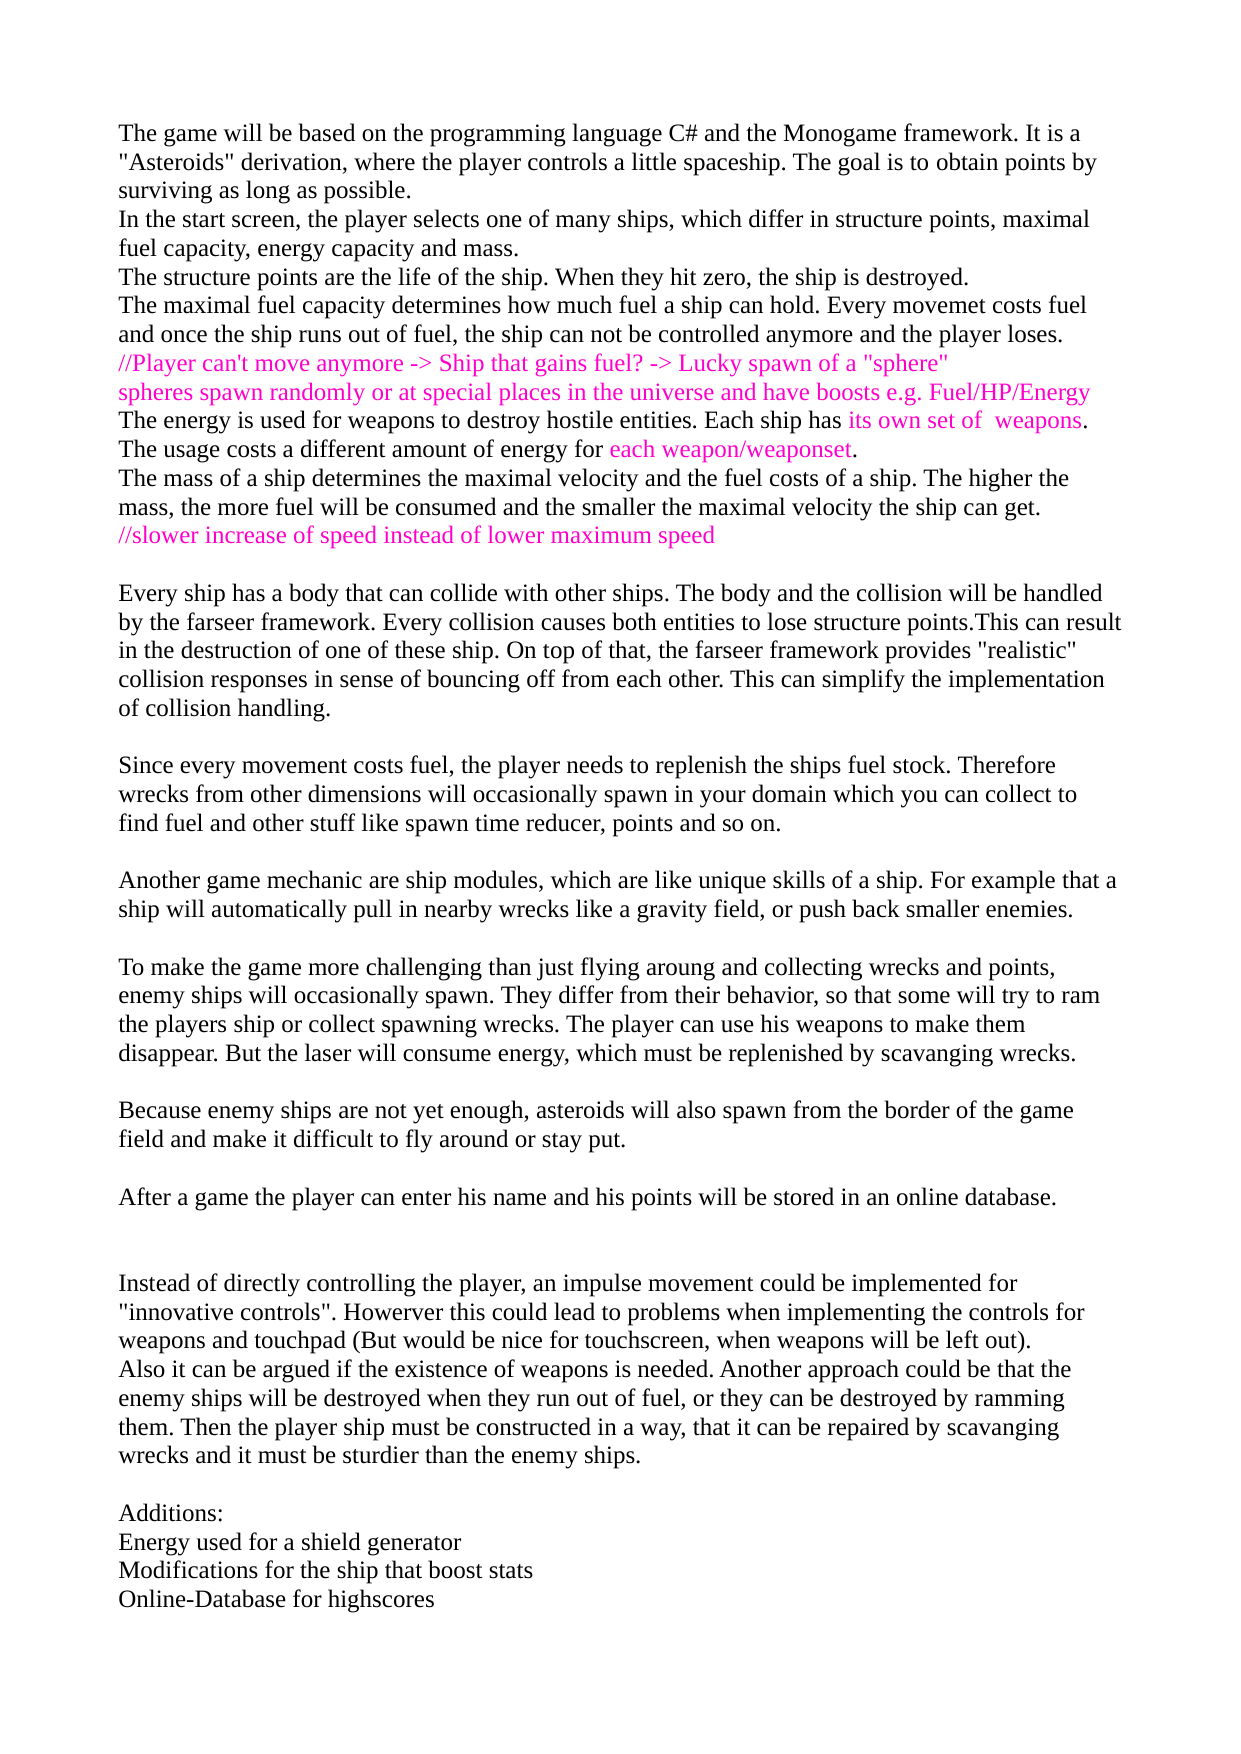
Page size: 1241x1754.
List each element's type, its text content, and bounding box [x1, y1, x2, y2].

text Also it can be argued if the existence of weapons is needed. Another approach could be that the enemy ships will be destroyed when they run out of fuel, or they can be destroyed by ramming them. Then the player ship must be constructed in a way, that it can be repaired by scavanging wrecks and it must be sturdier than the enemy ships. [118, 1354, 1122, 1469]
text Every ship has a body that can collide with other ships. The body and the collision will be handled by the farseer framework. Every collision causes both entities to lose structure points.This can result in the destruction of one of these ship. On top of that, the farseer framework provides "realistic" collision responses in sense of bouncing off from each other. This can simplify the implementation of collision handling. [118, 578, 1122, 722]
text Instead of directly controlling the player, an impulse movement could be implemented for "innovative controls". Howerver this could lead to problems when implementing the controls for weapons and touchpad (But would be nice for touchscreen, when weapons will be left out). [118, 1268, 1122, 1354]
text The structure points are the life of the ship. When they hit zero, the ship is destroyed. [118, 262, 1122, 291]
text After a game the player can enter his name and his points will be stored in an online database. [118, 1182, 1122, 1211]
text The energy is used for weapons to destroy hostile entities. Each ship has its own set of weapons. The usage costs a different amount of energy for each weapon/weaponset. [118, 406, 1122, 463]
text Because enemy ships are not yet enough, asteroids will also spawn from the border of the game field and make it difficult to fly around or stay put. [118, 1096, 1122, 1153]
text //Player can't move anymore -> Ship that gains fuel? -> Lucky spawn of a "sphere" [118, 348, 1122, 377]
text //slower increase of speed instead of lower maximum speed [118, 521, 1122, 549]
text Energy used for a shield generator [118, 1527, 1122, 1556]
text Additions: [118, 1498, 1122, 1527]
text Online-Database for highscores [118, 1584, 1122, 1613]
text Another game mechanic are ship modules, which are like unique skills of a ship. For example that a ship will automatically pull in nearby wrecks like a gravity field, or push back smaller enemies. [118, 866, 1122, 923]
text The maximal fuel capacity determines how much fuel a ship can hold. Every movemet costs fuel and once the ship runs out of fuel, the ship can not be controlled anymore and the player loses. [118, 291, 1122, 348]
text In the start screen, the player selects one of many ships, which differ in structure points, maximal fuel capacity, energy capacity and mass. [118, 204, 1122, 262]
text spheres spawn randomly or at special places in the universe and have boosts e.g. Fuel/HP/Energy [118, 377, 1122, 406]
text The game will be based on the programming language C# and the Monogame framework. It is a "Asteroids" derivation, where the player controls a little spaceship. The goal is to obtain points by surviving as long as possible. [118, 118, 1122, 204]
text To make the game more challenging than just flying aroung and collecting wrecks and points, enemy ships will occasionally spawn. They differ from their behavior, so that some will try to ram the players ship or collect spawning wrecks. The player can use his weapons to make them disappear. But the laser will consume energy, which must be replenished by scavanging wrecks. [118, 952, 1122, 1067]
text Since every movement costs fuel, the player needs to replenish the ships fuel stock. Therefore wrecks from other dimensions will occasionally spawn in your domain which you can collect to find fuel and other stuff like spawn time reducer, points and so on. [118, 751, 1122, 837]
text Modifications for the ship that boost stats [118, 1556, 1122, 1584]
text The mass of a ship determines the maximal velocity and the fuel costs of a ship. The higher the mass, the more fuel will be consumed and the smaller the maximal velocity the ship can get. [118, 463, 1122, 521]
